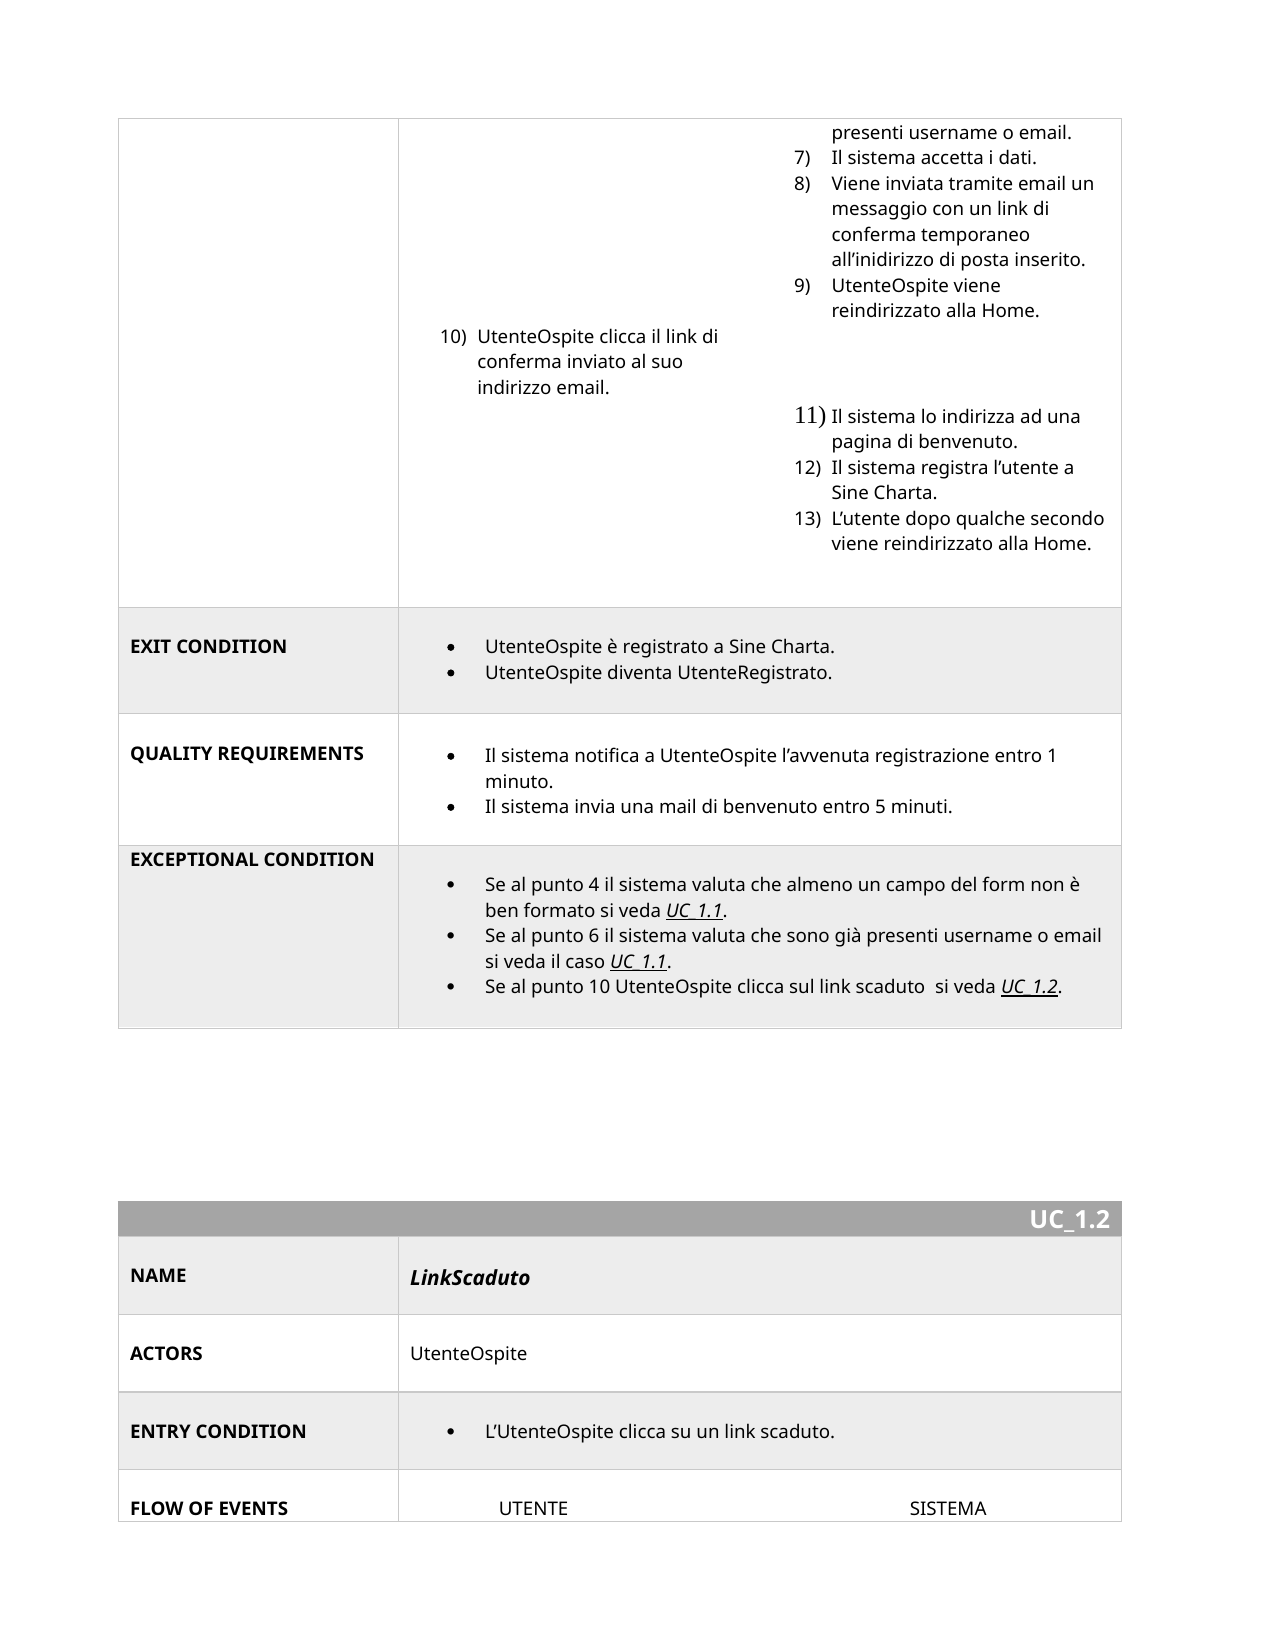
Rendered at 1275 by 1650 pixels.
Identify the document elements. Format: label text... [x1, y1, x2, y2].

table_cell ACTORS [119, 1315, 398, 1391]
table_cell UtenteOspite [399, 1315, 1121, 1391]
table_cell [119, 119, 398, 607]
table_cell L’UtenteOspite clicca su un link scaduto. [399, 1393, 1121, 1469]
table_cell QUALITY REQUIREMENTS [119, 714, 398, 845]
table_cell NAME [119, 1237, 398, 1314]
table_cell UtenteOspite è registrato a Sine Charta. UtenteOspite diventa UtenteRegistrato. [399, 608, 1121, 713]
table_cell UTENTE SISTEMA Il sistema avvisa UtenteOspite evidenziando i campi del form da ricompilare. UtenteOspite compila i campi risultati invalidi. Una volta compilati tutti i campi clicca il pulsante “Registrati” sottomettendoli al sistema. Sine Charta valuta se i campi del form sono ben formati. Il sistema valida i campi ben formati. Viene verificato se sono già presenti username o email. Il sistema accetta i dati. Viene inviata tramite email un messaggio con un link di conferma temporaneo all’inidirizzo di posta inserito. UtenteOspite viene reindirizzato alla Home. UtenteOspite clicca il link di conferma inviato al suo indirizzo email. Il sistema lo indirizza ad una pagina di benvenuto. Il sistema registra l’utente a Sine Charta. L’utente dopo qualche secondo viene reindirizzato alla Home. [399, 119, 1121, 607]
table_cell Se al punto 4 il sistema valuta che almeno un campo del form non è ben formato si veda UC_1.1. Se al punto 6 il sistema valuta che sono già presenti username o email si veda il caso UC_1.1. Se al punto 10 UtenteOspite clicca sul link scaduto si veda UC_1.2. [399, 846, 1121, 1027]
table_cell LinkScaduto [399, 1237, 1121, 1314]
table_header UC_1.2 [399, 1202, 1121, 1236]
table_cell ENTRY CONDITION [119, 1393, 398, 1469]
table_cell EXCEPTIONAL CONDITION [119, 846, 398, 1027]
table_header [119, 1202, 398, 1236]
table_cell EXIT CONDITION [119, 608, 398, 713]
table_cell UTENTE SISTEMA UtenteOspite clicca il link scaduto di conferma inviato al suo indirizzo email. UtenteOspite Viene indirizzato ad una pagina che mostra un avviso di link scaduto. Il sistema dopo pochi secondi reindirizza l’utente alla Home. [399, 1470, 1121, 1521]
table_cell FLOW OF EVENTS [119, 1470, 398, 1521]
table_cell Il sistema notifica a UtenteOspite l’avvenuta registrazione entro 1 minuto. Il sistema invia una mail di benvenuto entro 5 minuti. [399, 714, 1121, 845]
